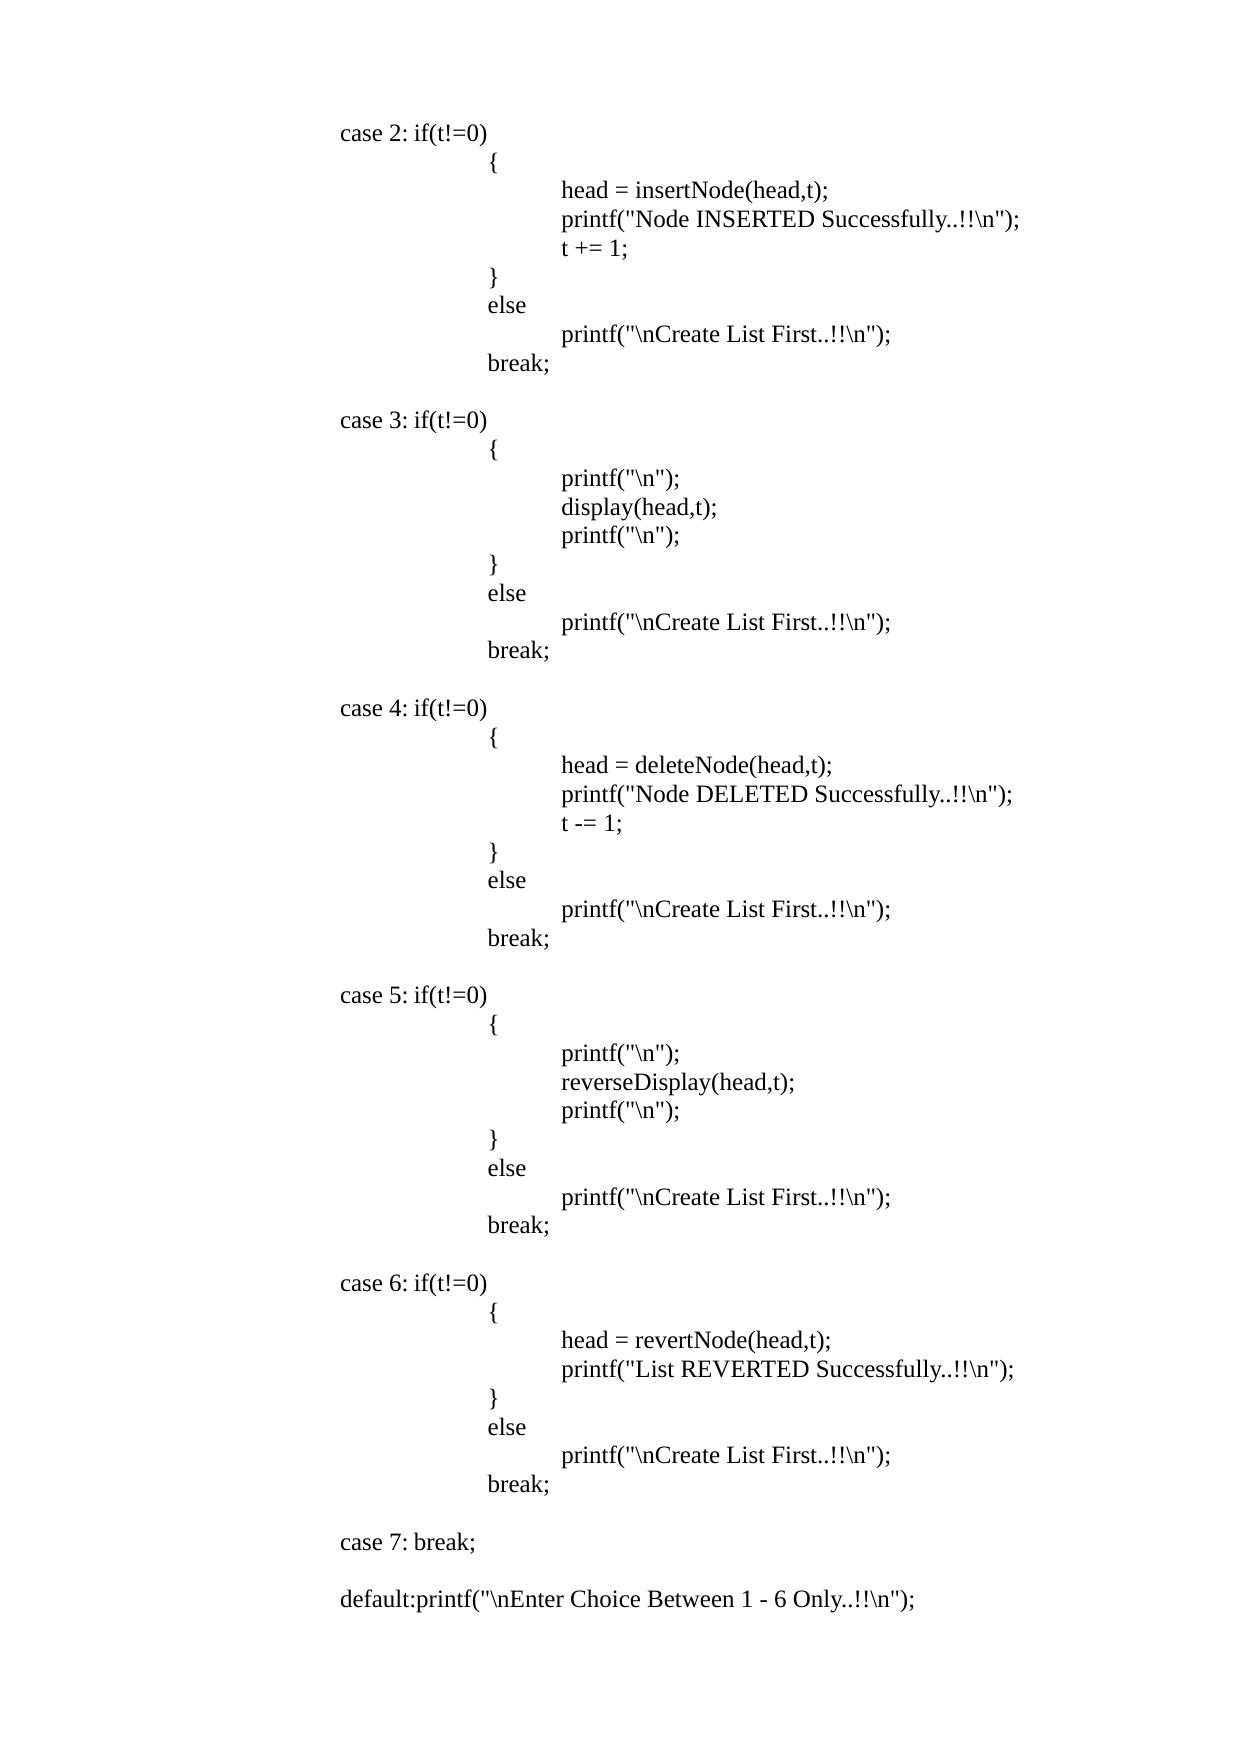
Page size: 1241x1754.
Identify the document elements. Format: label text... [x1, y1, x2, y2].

text } [118, 549, 1122, 578]
text printf("\nCreate List First..!!\n"); [118, 894, 1122, 923]
text break; [118, 348, 1122, 377]
text else [118, 578, 1122, 607]
text { [118, 1009, 1122, 1038]
text case 4: if(t!=0) [118, 693, 1122, 722]
text printf("\n"); [118, 521, 1122, 549]
text printf("Node INSERTED Successfully..!!\n"); [118, 204, 1122, 233]
text printf("\n"); [118, 1096, 1122, 1124]
text { [118, 722, 1122, 751]
text break; [118, 1469, 1122, 1498]
text case 2: if(t!=0) [118, 118, 1122, 147]
text printf("\nCreate List First..!!\n"); [118, 1182, 1122, 1211]
text head = deleteNode(head,t); [118, 751, 1122, 779]
text printf("\n"); [118, 463, 1122, 492]
text t -= 1; [118, 808, 1122, 837]
text printf("List REVERTED Successfully..!!\n"); [118, 1354, 1122, 1383]
text reverseDisplay(head,t); [118, 1067, 1122, 1096]
text printf("\nCreate List First..!!\n"); [118, 319, 1122, 348]
text case 7: break; [118, 1527, 1122, 1556]
text t += 1; [118, 233, 1122, 262]
text break; [118, 923, 1122, 952]
text } [118, 262, 1122, 291]
text printf("\nCreate List First..!!\n"); [118, 1441, 1122, 1469]
text else [118, 866, 1122, 894]
text break; [118, 1211, 1122, 1239]
text else [118, 1412, 1122, 1441]
text { [118, 434, 1122, 463]
text else [118, 1153, 1122, 1182]
text head = insertNode(head,t); [118, 176, 1122, 204]
text } [118, 1124, 1122, 1153]
text { [118, 147, 1122, 176]
text else [118, 291, 1122, 319]
text case 3: if(t!=0) [118, 406, 1122, 434]
text case 6: if(t!=0) [118, 1268, 1122, 1297]
text { [118, 1297, 1122, 1326]
text case 5: if(t!=0) [118, 981, 1122, 1009]
text break; [118, 636, 1122, 664]
text display(head,t); [118, 492, 1122, 521]
text head = revertNode(head,t); [118, 1326, 1122, 1354]
text printf("Node DELETED Successfully..!!\n"); [118, 779, 1122, 808]
text default:printf("\nEnter Choice Between 1 - 6 Only..!!\n"); [118, 1584, 1122, 1613]
text printf("\n"); [118, 1038, 1122, 1067]
text printf("\nCreate List First..!!\n"); [118, 607, 1122, 636]
text } [118, 837, 1122, 866]
text } [118, 1383, 1122, 1412]
